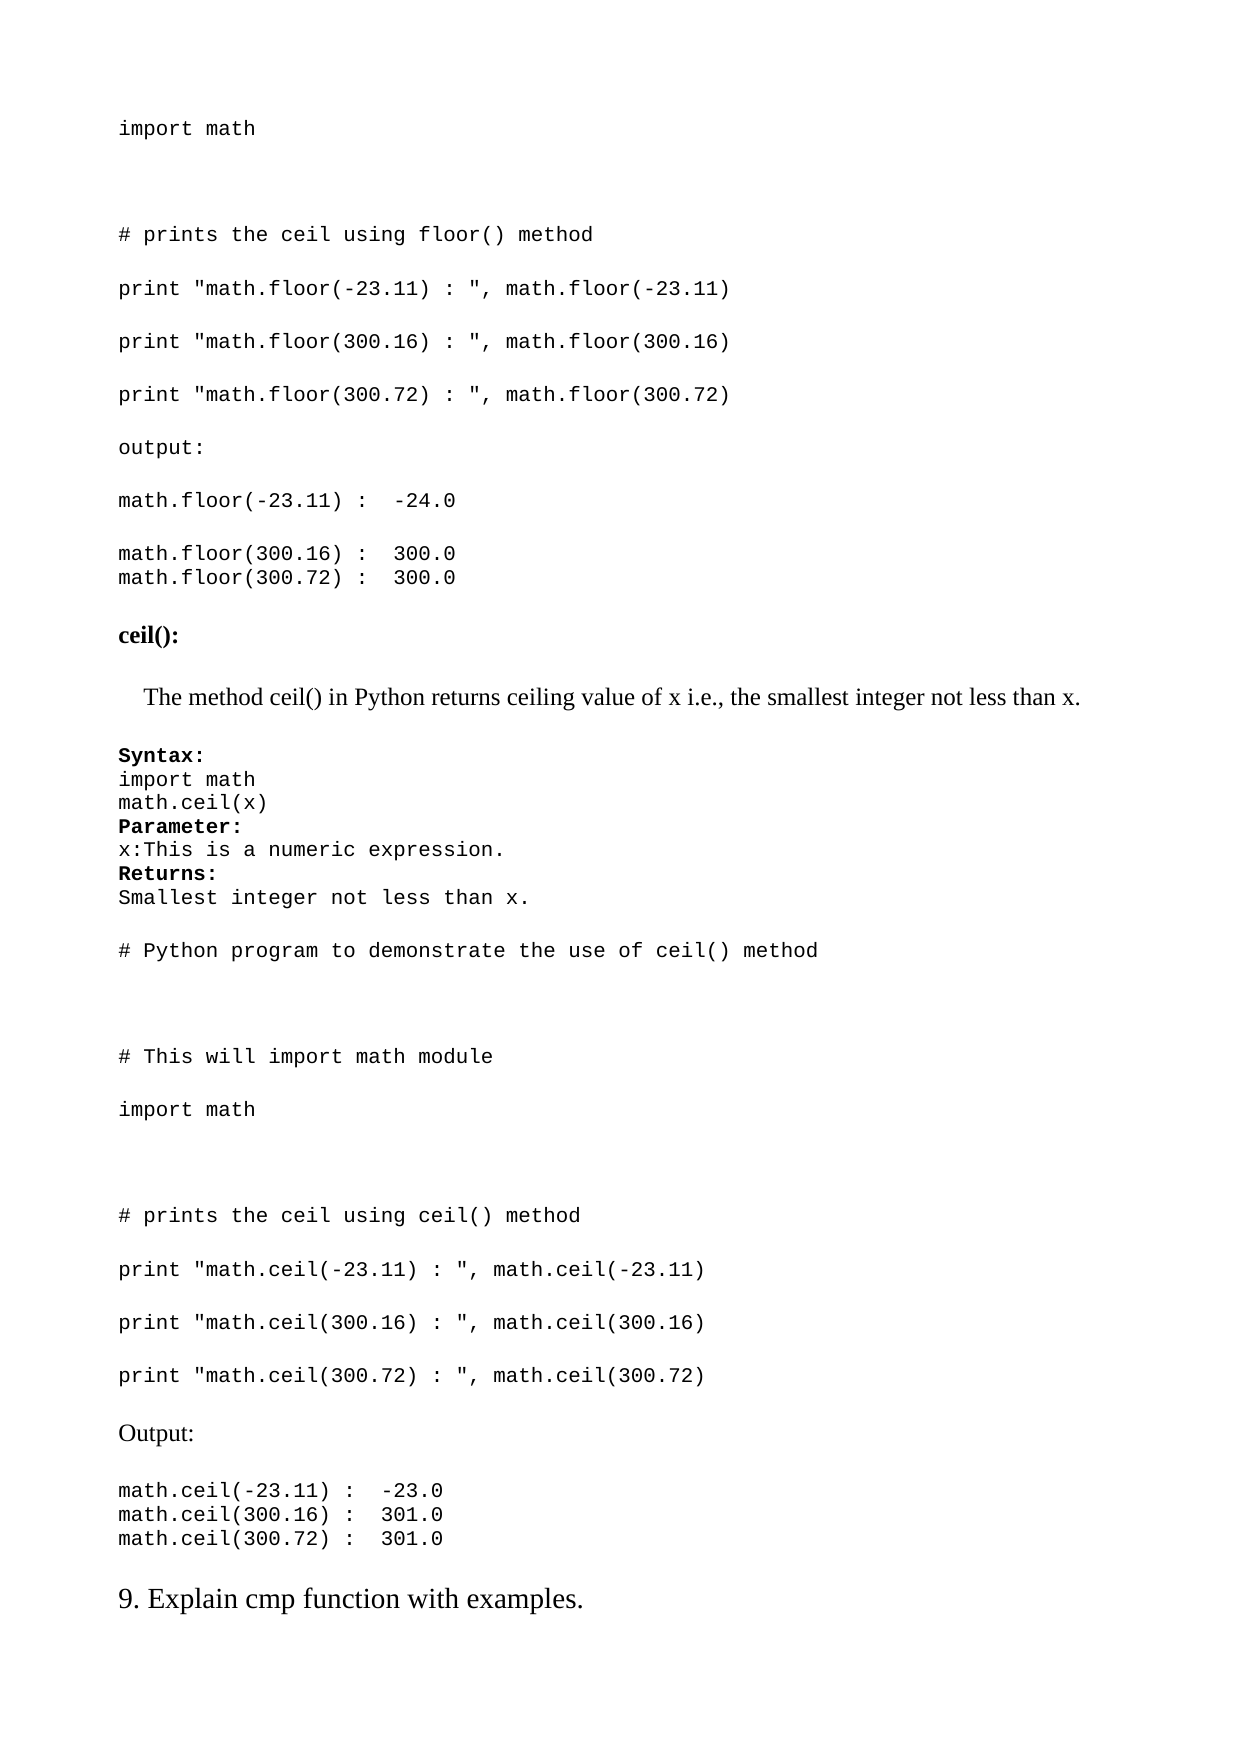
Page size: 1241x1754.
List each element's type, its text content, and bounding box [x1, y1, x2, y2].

text # prints the ceil using ceil() method [118, 1206, 1122, 1229]
text Returns: [118, 863, 1122, 887]
text print "math.floor(-23.11) : ", math.floor(-23.11) [118, 277, 1122, 301]
text 9. Explain cmp function with examples. [118, 1581, 1122, 1614]
text Output: [118, 1418, 1122, 1447]
text math.ceil(x) [118, 792, 1122, 816]
text print "math.floor(300.16) : ", math.floor(300.16) [118, 331, 1122, 354]
text math.floor(-23.11) : -24.0 [118, 490, 1122, 514]
text ceil(): [118, 620, 1122, 649]
text # Python program to demonstrate the use of ceil() method [118, 940, 1122, 963]
text print "math.floor(300.72) : ", math.floor(300.72) [118, 384, 1122, 407]
text math.ceil(300.72) : 301.0 [118, 1528, 1122, 1551]
text import math [118, 768, 1122, 792]
text print "math.ceil(300.16) : ", math.ceil(300.16) [118, 1312, 1122, 1335]
text Parameter: [118, 816, 1122, 839]
text print "math.ceil(300.72) : ", math.ceil(300.72) [118, 1365, 1122, 1388]
text math.floor(300.16) : 300.0 [118, 543, 1122, 567]
text output: [118, 437, 1122, 461]
text x:This is a numeric expression. [118, 839, 1122, 863]
text import math [118, 1099, 1122, 1123]
text math.floor(300.72) : 300.0 [118, 567, 1122, 590]
text import math [118, 118, 1122, 142]
text Smallest integer not less than x. [118, 887, 1122, 910]
text math.ceil(-23.11) : -23.0 [118, 1481, 1122, 1504]
text The method ceil() in Python returns ceiling value of x i.e., the smallest integer not less than x. [118, 682, 1122, 711]
text Syntax: [118, 745, 1122, 768]
text # This will import math module [118, 1046, 1122, 1070]
text print "math.ceil(-23.11) : ", math.ceil(-23.11) [118, 1259, 1122, 1282]
text # prints the ceil using floor() method [118, 224, 1122, 248]
text math.ceil(300.16) : 301.0 [118, 1504, 1122, 1528]
